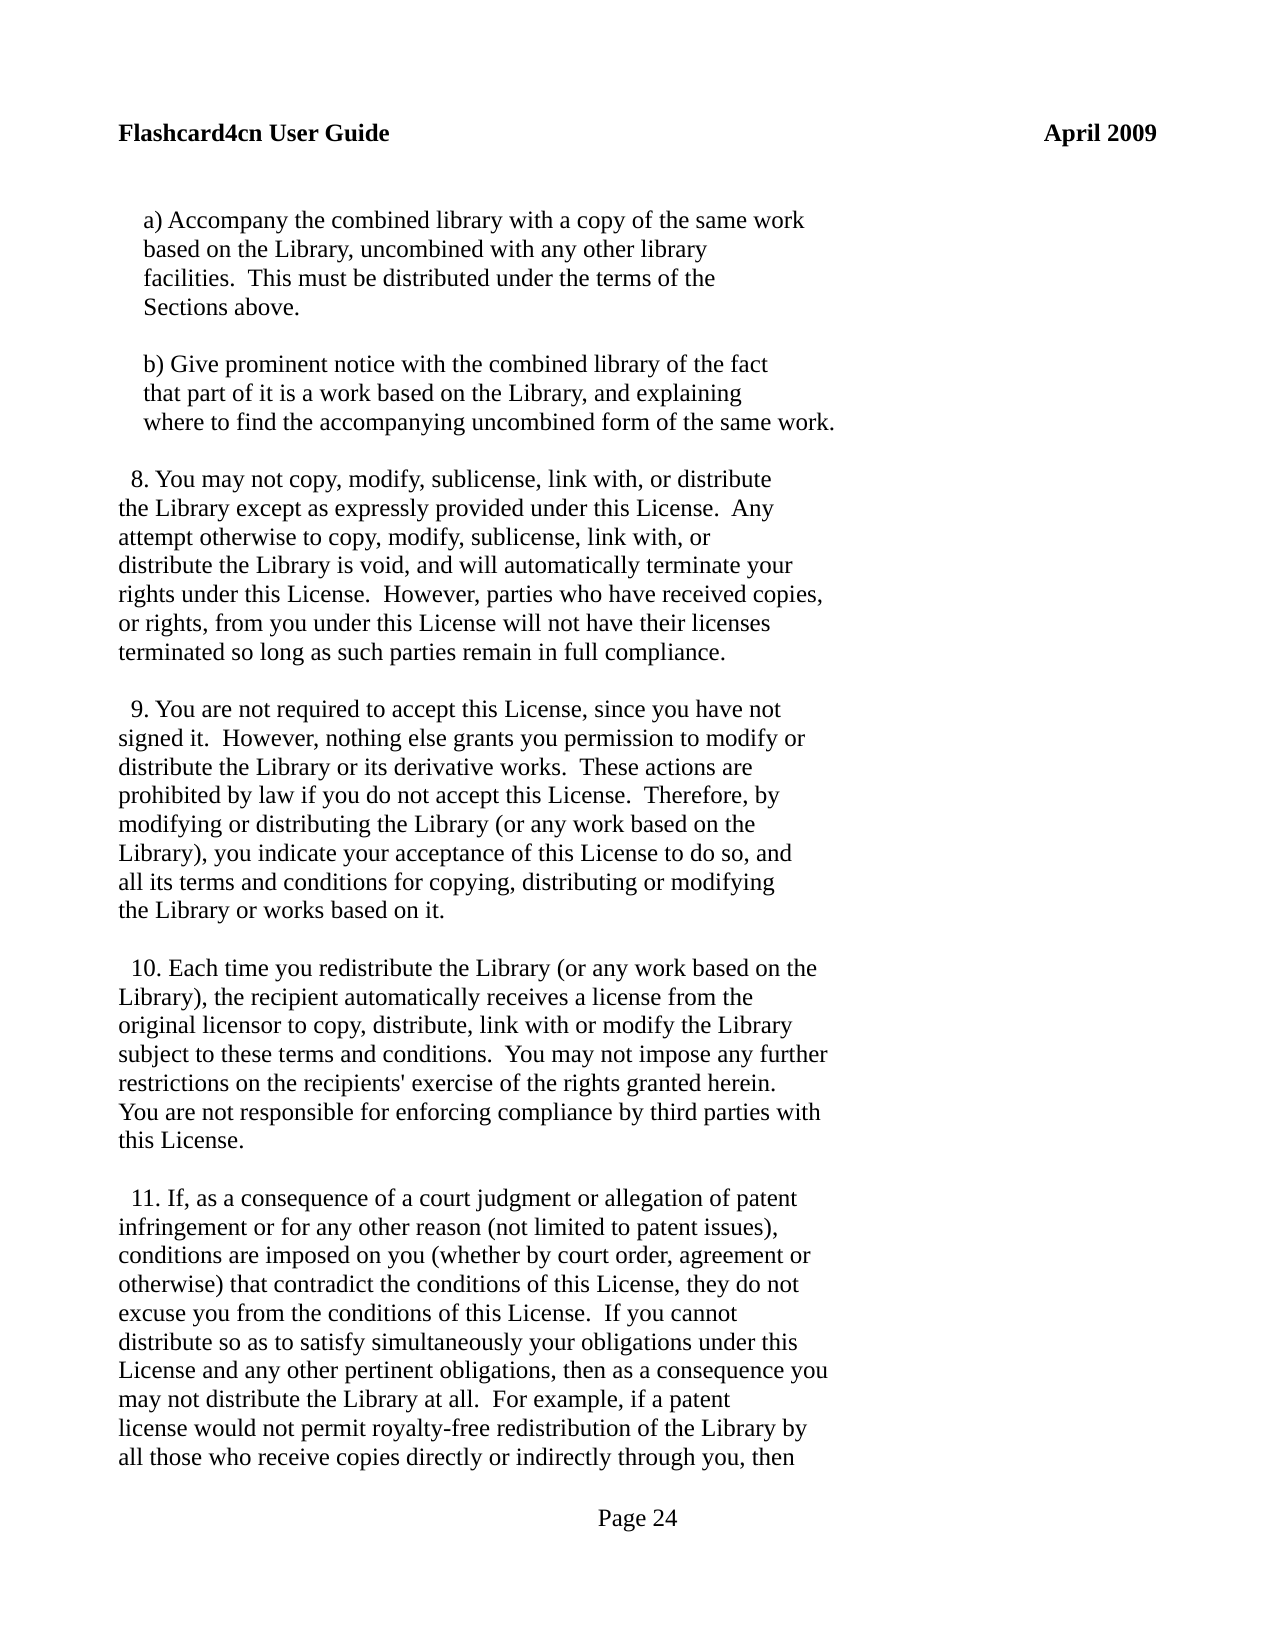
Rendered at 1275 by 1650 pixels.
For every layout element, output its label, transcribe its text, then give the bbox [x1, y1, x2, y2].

text signed it. However, nothing else grants you permission to modify or [118, 723, 1157, 752]
text 9. You are not required to accept this License, since you have not [118, 694, 1157, 723]
text the Library or works based on it. [118, 896, 1157, 924]
text rights under this License. However, parties who have received copies, [118, 579, 1157, 608]
text license would not permit royalty-free redistribution of the Library by [118, 1413, 1157, 1442]
text where to find the accompanying uncombined form of the same work. [118, 407, 1157, 436]
text Sections above. [118, 292, 1157, 321]
text terminated so long as such parties remain in full compliance. [118, 637, 1157, 666]
text modifying or distributing the Library (or any work based on the [118, 809, 1157, 838]
text all its terms and conditions for copying, distributing or modifying [118, 867, 1157, 896]
text infringement or for any other reason (not limited to patent issues), [118, 1212, 1157, 1241]
text prohibited by law if you do not accept this License. Therefore, by [118, 781, 1157, 809]
text attempt otherwise to copy, modify, sublicense, link with, or [118, 522, 1157, 551]
text subject to these terms and conditions. You may not impose any further [118, 1039, 1157, 1068]
text all those who receive copies directly or indirectly through you, then [118, 1442, 1157, 1471]
text conditions are imposed on you (whether by court order, agreement or [118, 1241, 1157, 1269]
text distribute the Library is void, and will automatically terminate your [118, 551, 1157, 579]
text or rights, from you under this License will not have their licenses [118, 608, 1157, 637]
text distribute so as to satisfy simultaneously your obligations under this [118, 1327, 1157, 1356]
text this License. [118, 1126, 1157, 1154]
text 11. If, as a consequence of a court judgment or allegation of patent [118, 1183, 1157, 1212]
text 10. Each time you redistribute the Library (or any work based on the [118, 953, 1157, 982]
text Library), you indicate your acceptance of this License to do so, and [118, 838, 1157, 867]
text distribute the Library or its derivative works. These actions are [118, 752, 1157, 781]
text 8. You may not copy, modify, sublicense, link with, or distribute [118, 464, 1157, 493]
text restrictions on the recipients' exercise of the rights granted herein. [118, 1068, 1157, 1097]
text Library), the recipient automatically receives a license from the [118, 982, 1157, 1011]
text excuse you from the conditions of this License. If you cannot [118, 1298, 1157, 1327]
text License and any other pertinent obligations, then as a consequence you [118, 1356, 1157, 1384]
text You are not responsible for enforcing compliance by third parties with [118, 1097, 1157, 1126]
text the Library except as expressly provided under this License. Any [118, 493, 1157, 522]
text may not distribute the Library at all. For example, if a patent [118, 1384, 1157, 1413]
text b) Give prominent notice with the combined library of the fact [118, 349, 1157, 378]
text based on the Library, uncombined with any other library [118, 234, 1157, 263]
text a) Accompany the combined library with a copy of the same work [118, 206, 1157, 234]
text otherwise) that contradict the conditions of this License, they do not [118, 1269, 1157, 1298]
text original licensor to copy, distribute, link with or modify the Library [118, 1011, 1157, 1039]
text facilities. This must be distributed under the terms of the [118, 263, 1157, 292]
text that part of it is a work based on the Library, and explaining [118, 378, 1157, 407]
